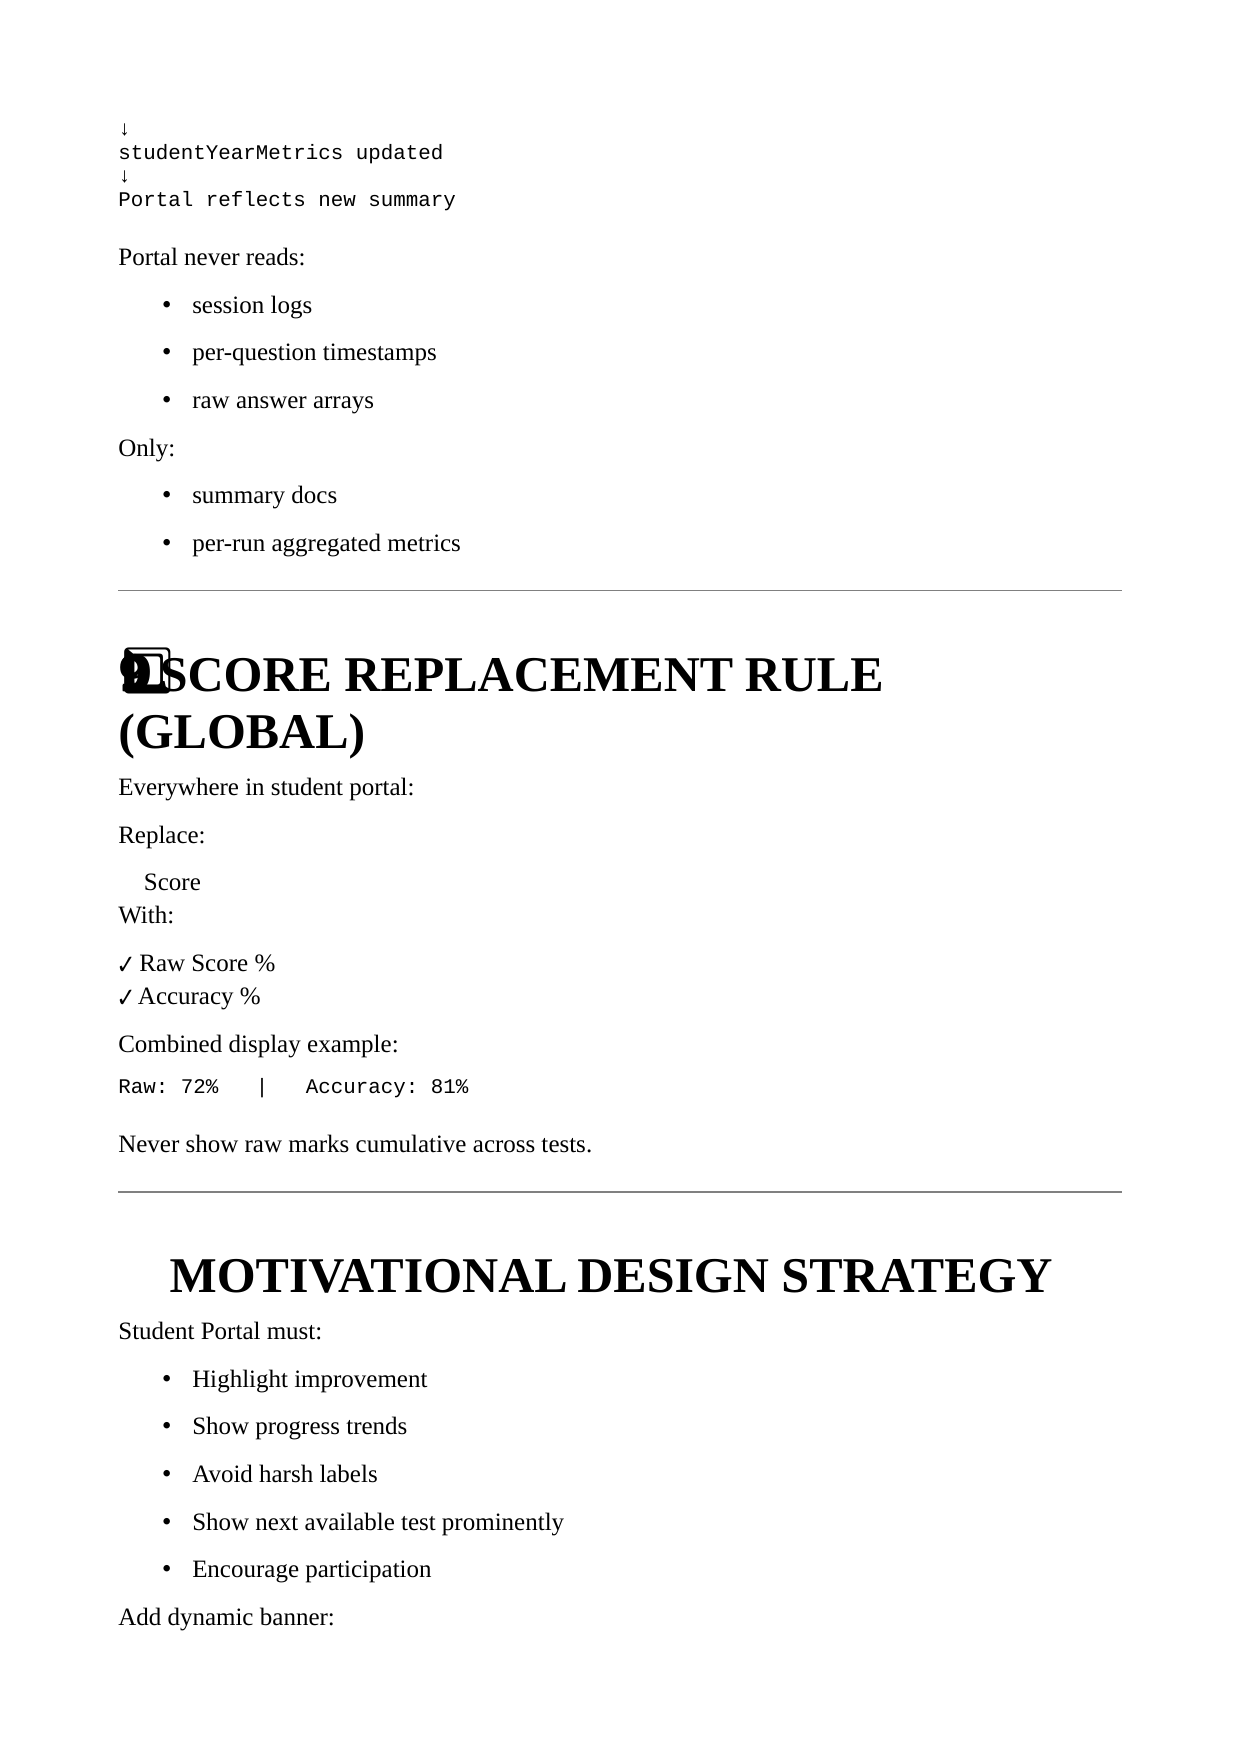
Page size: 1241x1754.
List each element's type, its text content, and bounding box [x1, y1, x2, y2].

subtitle 9️⃣ SCORE REPLACEMENT RULE (GLOBAL) [118, 645, 1122, 760]
list Show progress trends [162, 1411, 1122, 1440]
text Combined display example: [118, 1029, 1122, 1057]
text Portal reflects new summary [118, 189, 1122, 213]
text Only: [118, 433, 1122, 461]
text studentYearMetrics updated [118, 142, 1122, 165]
subtitle 🔟 MOTIVATIONAL DESIGN STRATEGY [118, 1246, 1122, 1304]
text Everywhere in student portal: [118, 772, 1122, 801]
list Avoid harsh labels [162, 1459, 1122, 1488]
text Raw: 72% | Accuracy: 81% [118, 1076, 1122, 1100]
text Never show raw marks cumulative across tests. [118, 1129, 1122, 1158]
text Replace: [118, 820, 1122, 848]
text ❌ Score With: [118, 867, 1122, 929]
list raw answer arrays [162, 385, 1122, 414]
list Show next available test prominently [162, 1507, 1122, 1535]
text ↓ [118, 165, 1122, 189]
text Portal never reads: [118, 242, 1122, 271]
list per-run aggregated metrics [162, 528, 1122, 557]
list session logs [162, 290, 1122, 318]
list per-question timestamps [162, 337, 1122, 366]
list Encourage participation [162, 1554, 1122, 1583]
list Highlight improvement [162, 1364, 1122, 1393]
list summary docs [162, 480, 1122, 509]
text ✔ Raw Score % ✔ Accuracy % [118, 948, 1122, 1010]
text Student Portal must: [118, 1316, 1122, 1345]
text Add dynamic banner: [118, 1602, 1122, 1631]
text ↓ [118, 118, 1122, 142]
